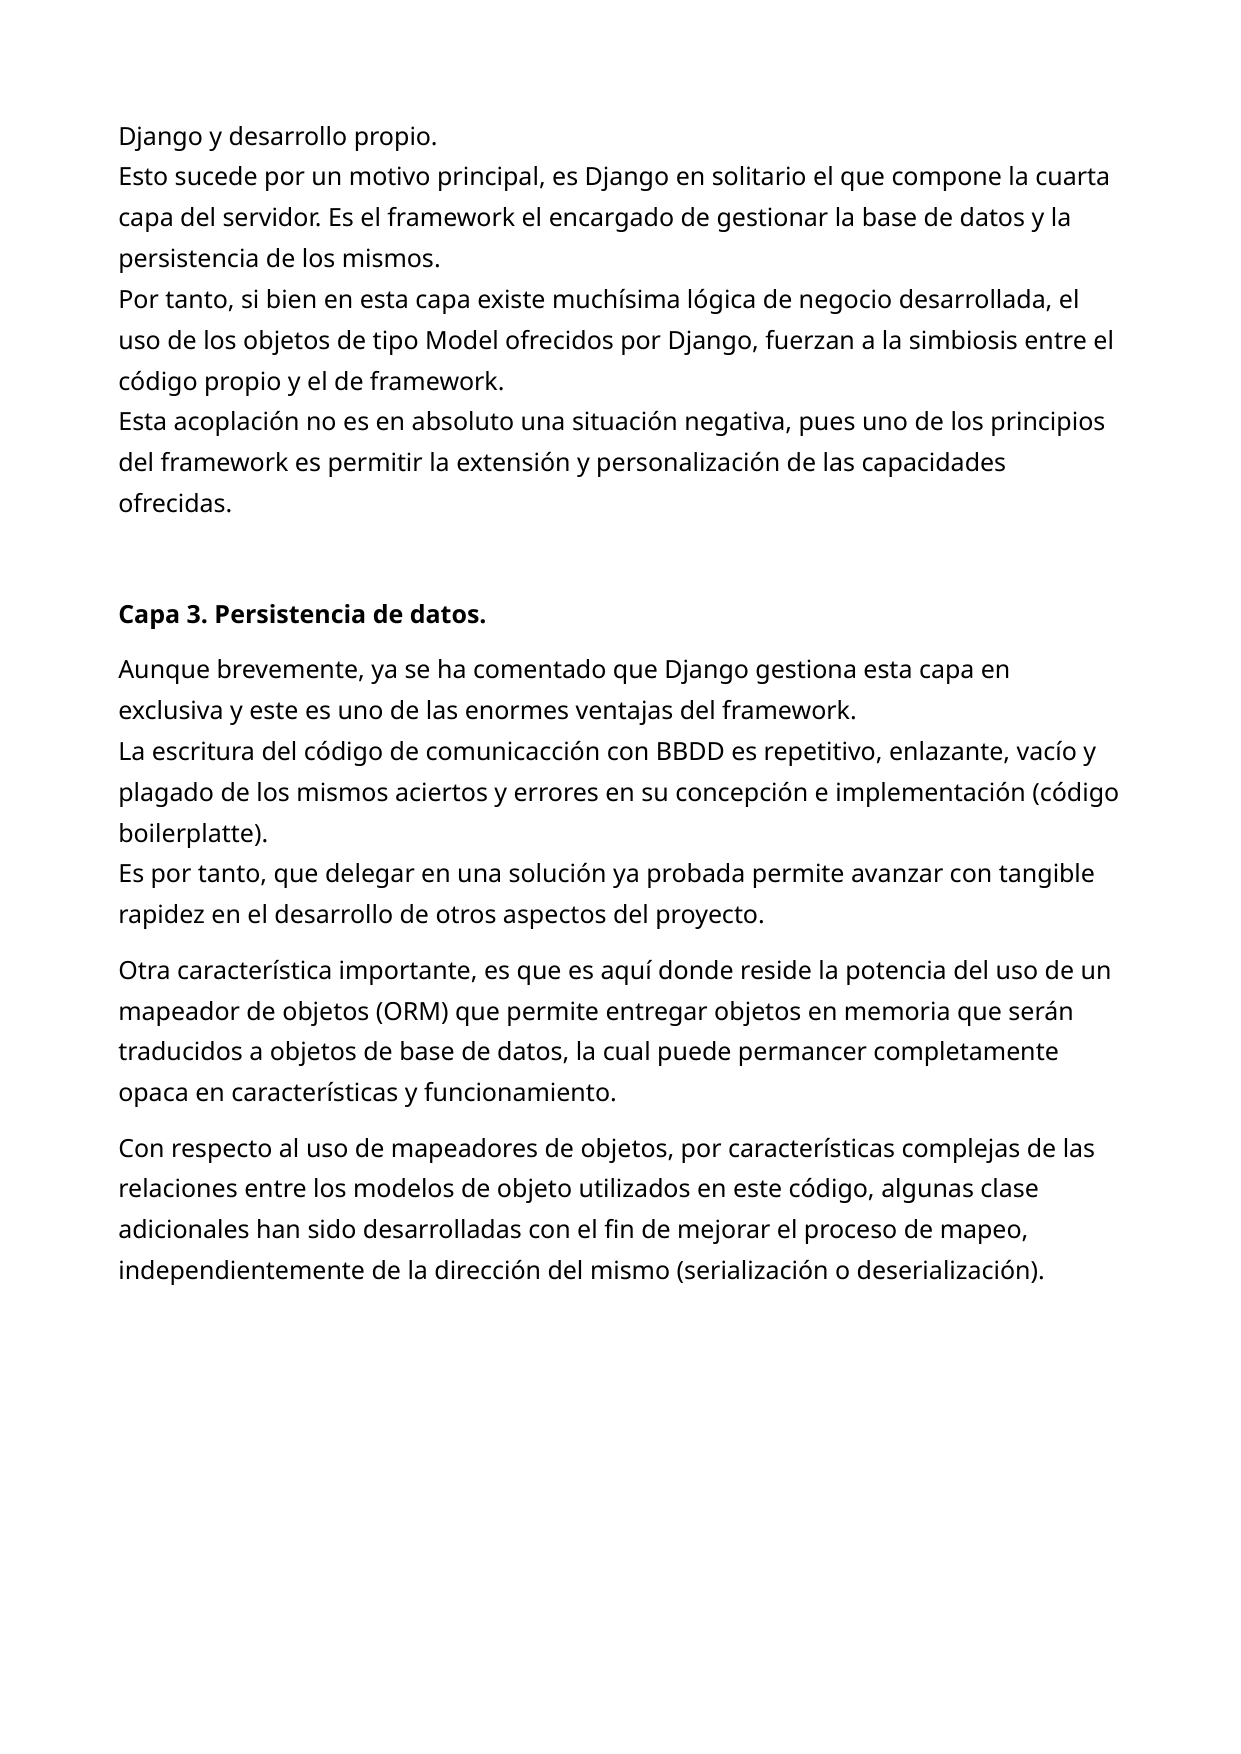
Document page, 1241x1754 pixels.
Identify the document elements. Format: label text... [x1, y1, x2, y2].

text Capa 3. Persistencia de datos. [118, 596, 1122, 631]
text Django y desarrollo propio. Esto sucede por un motivo principal, es Django en solitario el que compone la cuarta capa del servidor. Es el framework el encargado de gestionar la base de datos y la persistencia de los mismos. Por tanto, si bien en esta capa existe muchísima lógica de negocio desarrollada, el uso de los objetos de tipo Model ofrecidos por Django, fuerzan a la simbiosis entre el código propio y el de framework. Esta acoplación no es en absoluto una situación negativa, pues uno de los principios del framework es permitir la extensión y personalización de las capacidades ofrecidas. [118, 118, 1122, 520]
text Otra característica importante, es que es aquí donde reside la potencia del uso de un mapeador de objetos (ORM) que permite entregar objetos en memoria que serán traducidos a objetos de base de datos, la cual puede permancer completamente opaca en características y funcionamiento. [118, 952, 1122, 1109]
text Con respecto al uso de mapeadores de objetos, por características complejas de las relaciones entre los modelos de objeto utilizados en este código, algunas clase adicionales han sido desarrolladas con el fin de mejorar el proceso de mapeo, independientemente de la dirección del mismo (serialización o deserialización). [118, 1130, 1122, 1287]
text Aunque brevemente, ya se ha comentado que Django gestiona esta capa en exclusiva y este es uno de las enormes ventajas del framework. La escritura del código de comunicacción con BBDD es repetitivo, enlazante, vacío y plagado de los mismos aciertos y errores en su concepción e implementación (código boilerplatte). Es por tanto, que delegar en una solución ya probada permite avanzar con tangible rapidez en el desarrollo de otros aspectos del proyecto. [118, 652, 1122, 931]
